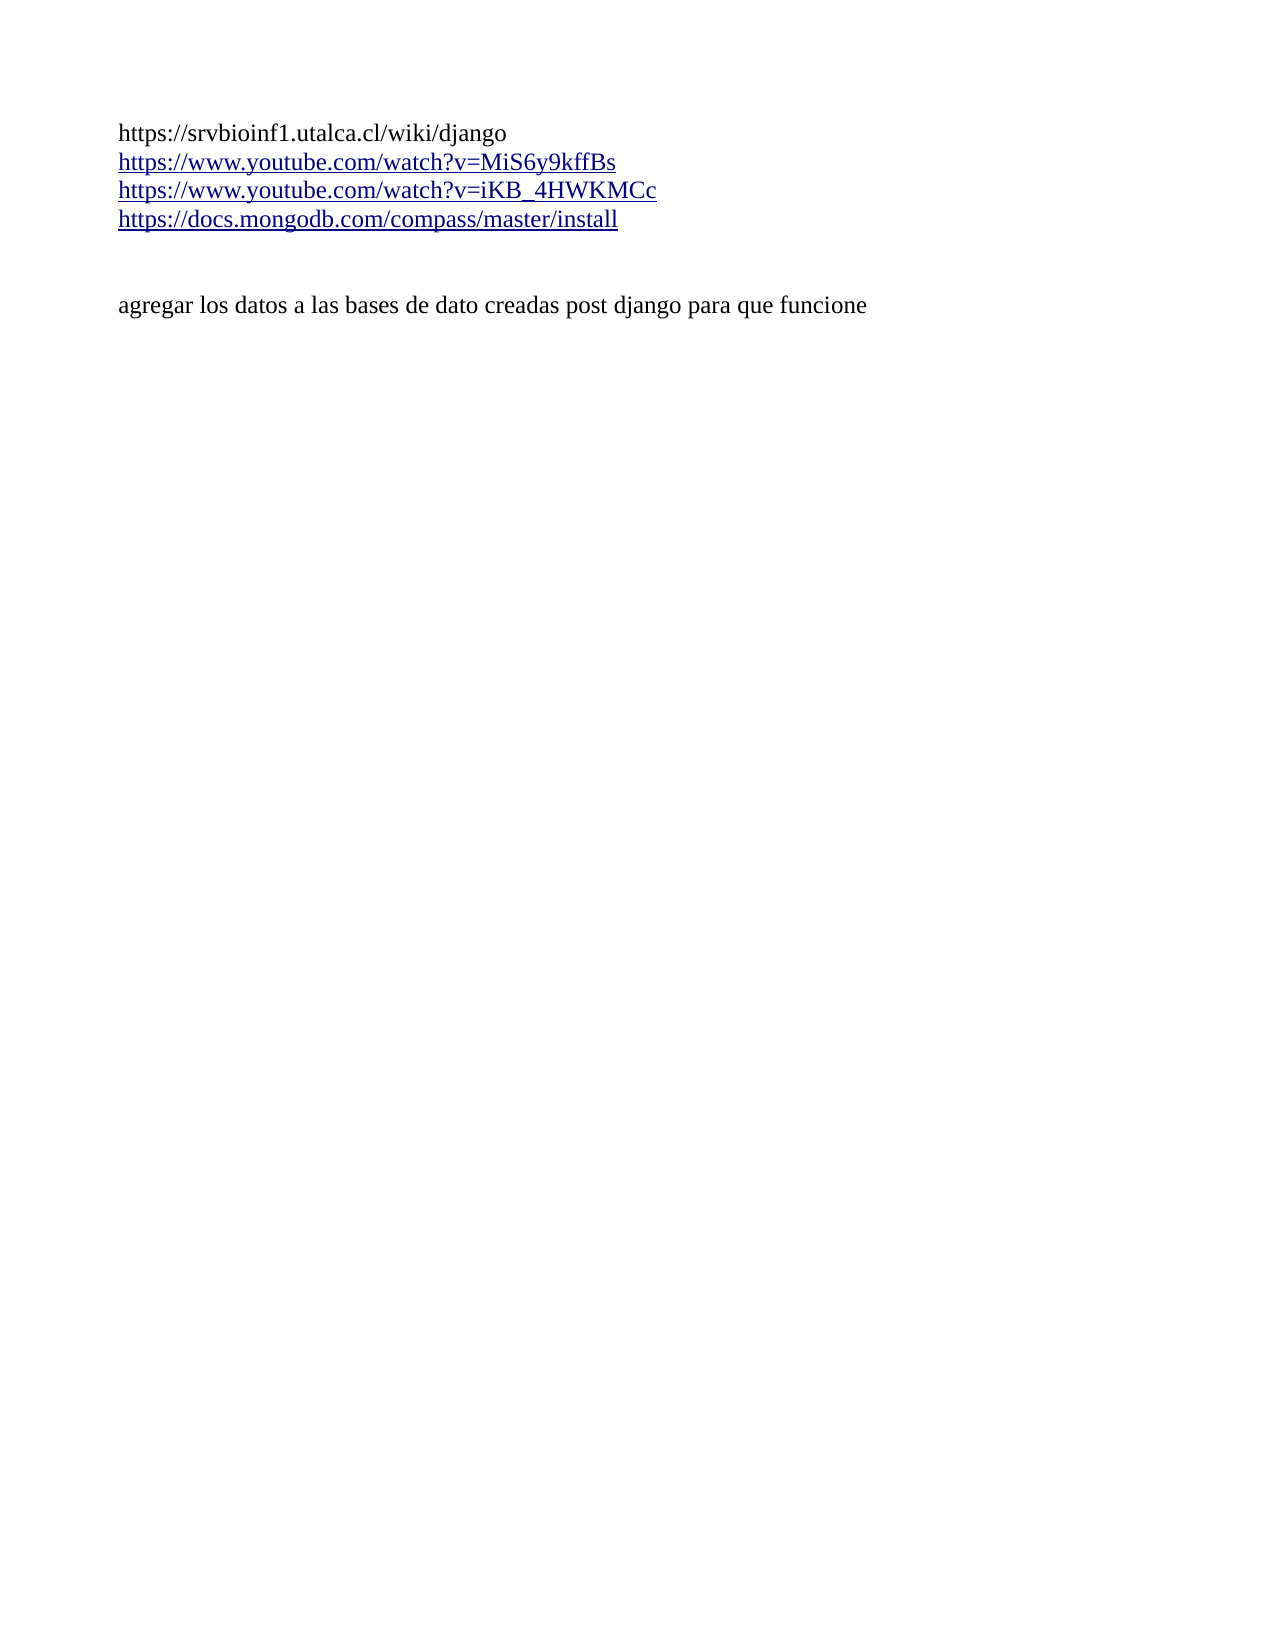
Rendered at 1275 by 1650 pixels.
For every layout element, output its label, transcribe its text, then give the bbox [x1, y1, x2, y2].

text https://srvbioinf1.utalca.cl/wiki/django [118, 118, 1157, 147]
text https://www.youtube.com/watch?v=MiS6y9kffBs [118, 147, 1157, 176]
text agregar los datos a las bases de dato creadas post django para que funcione [118, 291, 1157, 319]
text https://www.youtube.com/watch?v=iKB_4HWKMCc [118, 176, 1157, 204]
text https://docs.mongodb.com/compass/master/install [118, 204, 1157, 233]
